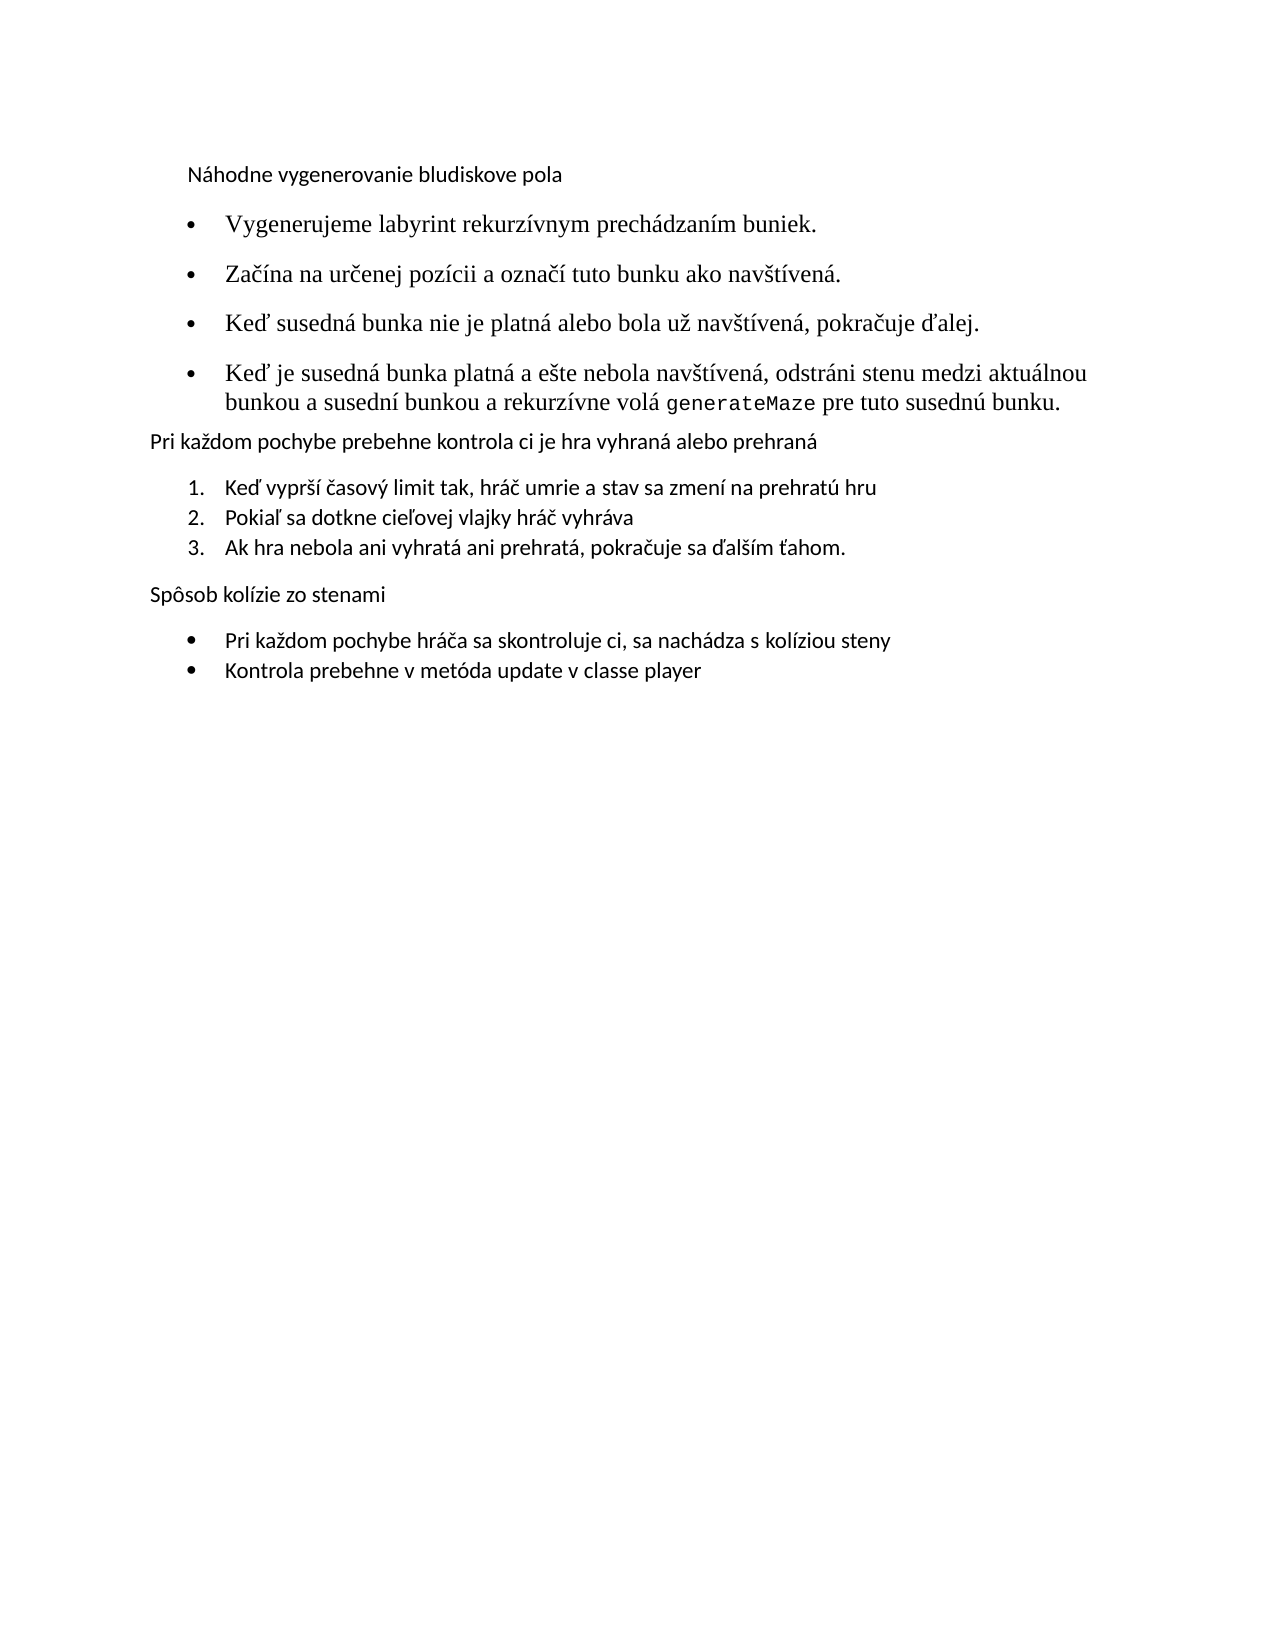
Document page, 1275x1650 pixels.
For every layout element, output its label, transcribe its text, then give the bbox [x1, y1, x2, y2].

list Keď je susedná bunka platná a ešte nebola navštívená, odstráni stenu medzi aktuálnou bunkou a susední bunkou a rekurzívne volá generateMaze pre tuto susednú bunku. [187, 358, 1125, 416]
text Náhodne vygenerovanie bludiskove pola [187, 160, 1125, 188]
text Spôsob kolízie zo stenami [150, 580, 1125, 608]
list Začína na určenej pozícii a označí tuto bunku ako navštívená. [187, 259, 1125, 288]
list Pokiaľ sa dotkne cieľovej vlajky hráč vyhráva [187, 503, 1125, 531]
list Pri každom pochybe hráča sa skontroluje ci, sa nachádza s kolíziou steny [187, 626, 1125, 654]
list Keď susedná bunka nie je platná alebo bola už navštívená, pokračuje ďalej. [187, 308, 1125, 337]
list Ak hra nebola ani vyhratá ani prehratá, pokračuje sa ďalším ťahom. [187, 533, 1125, 561]
list Keď vyprší časový limit tak, hráč umrie a stav sa zmení na prehratú hru [187, 473, 1125, 501]
text Pri každom pochybe prebehne kontrola ci je hra vyhraná alebo prehraná [150, 427, 1125, 455]
list Vygenerujeme labyrint rekurzívnym prechádzaním buniek. [187, 209, 1125, 238]
list Kontrola prebehne v metóda update v classe player [187, 656, 1125, 684]
